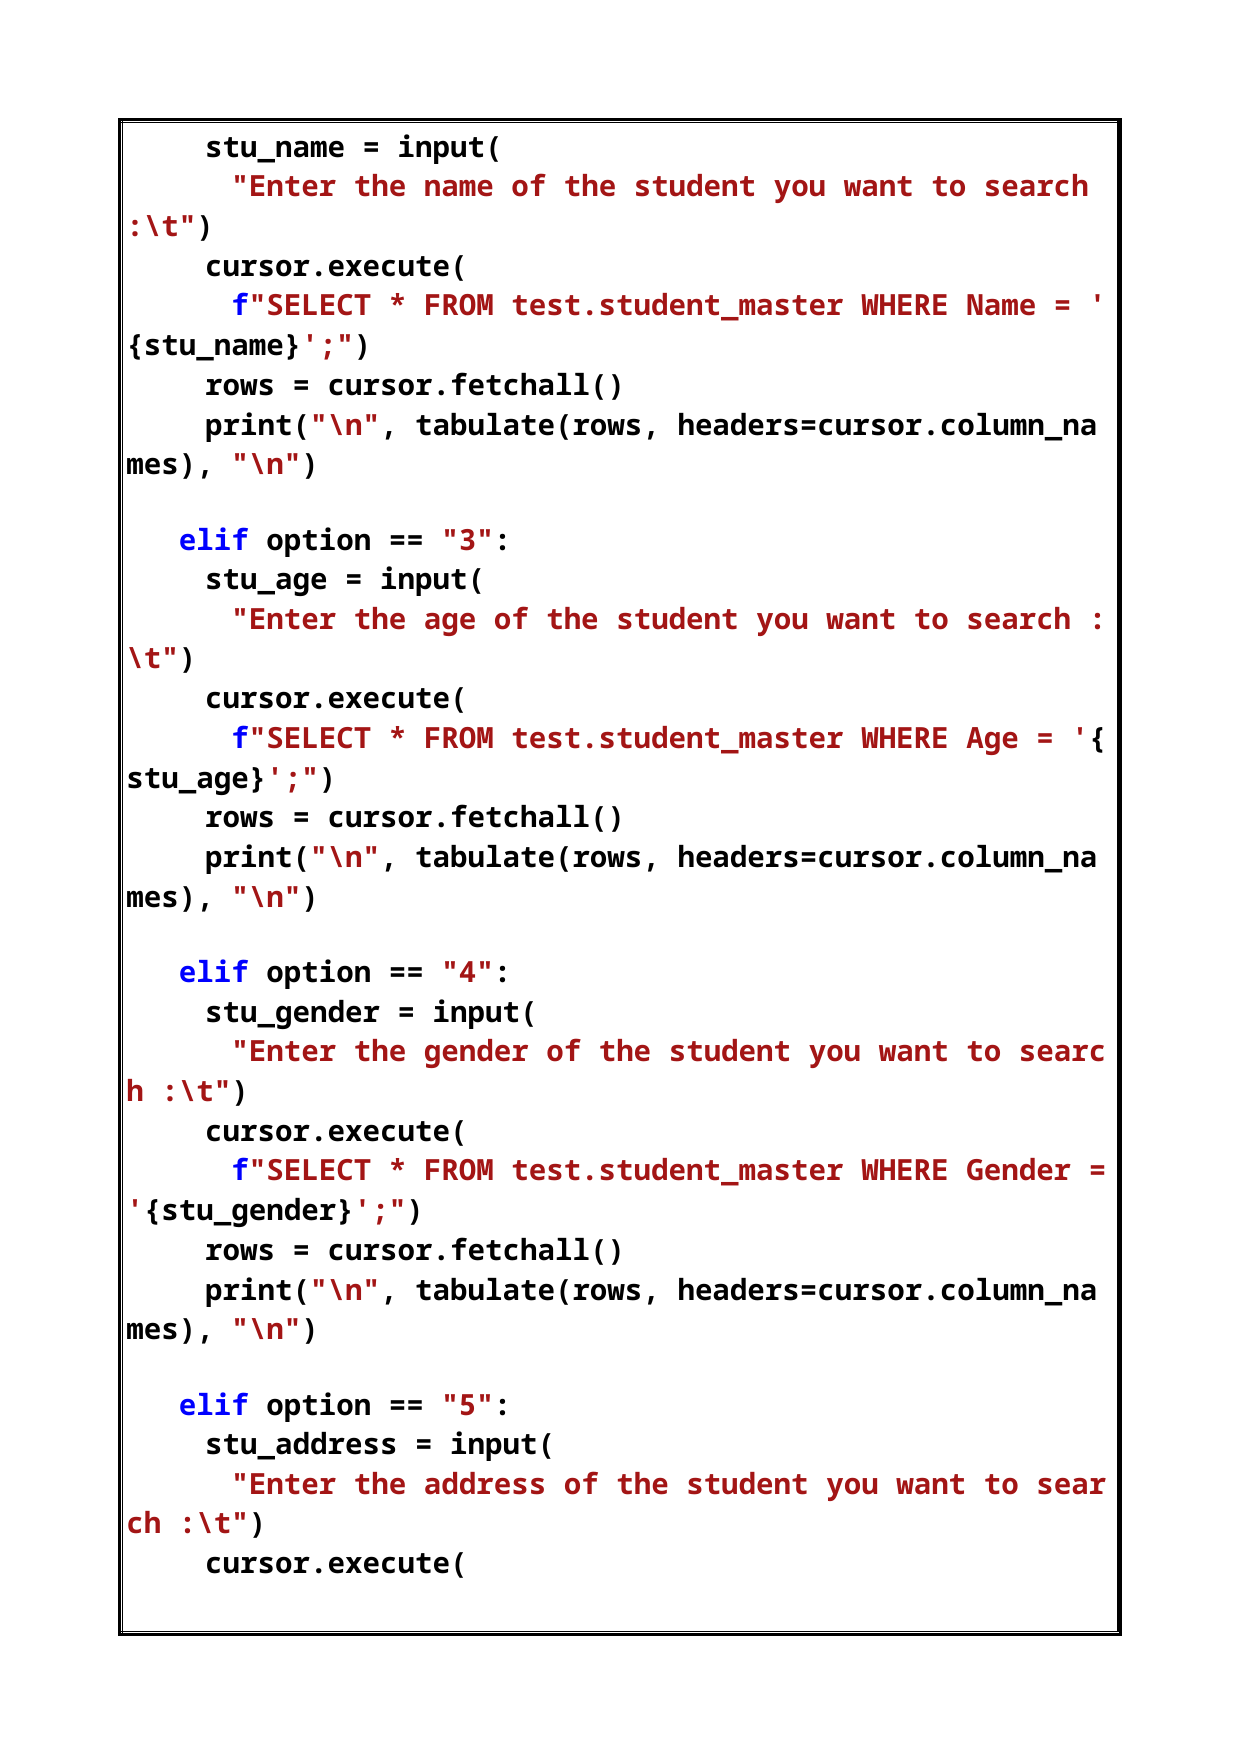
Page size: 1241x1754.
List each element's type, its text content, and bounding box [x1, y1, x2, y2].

text print("\n", tabulate(rows, headers=cursor.column_names), "\n") [126, 1269, 1114, 1348]
text "Enter the age of the student you want to search :\t") [126, 598, 1114, 677]
text cursor.execute( [126, 677, 1114, 717]
text "Enter the gender of the student you want to search :\t") [126, 1031, 1114, 1110]
text "Enter the name of the student you want to search :\t") [126, 166, 1114, 245]
text elif option == "5": [126, 1384, 1114, 1423]
text rows = cursor.fetchall() [126, 364, 1114, 404]
text stu_gender = input( [126, 991, 1114, 1031]
text f"SELECT * FROM test.student_master WHERE Age = '{stu_age}';") [126, 717, 1114, 797]
text rows = cursor.fetchall() [126, 797, 1114, 836]
text stu_name = input( [126, 126, 1114, 166]
text rows = cursor.fetchall() [126, 1229, 1114, 1269]
text "Enter the address of the student you want to search :\t") [126, 1463, 1114, 1542]
text f"SELECT * FROM test.student_master WHERE Gender = '{stu_gender}';") [126, 1150, 1114, 1229]
text cursor.execute( [126, 245, 1114, 285]
text print("\n", tabulate(rows, headers=cursor.column_names), "\n") [126, 404, 1114, 483]
text print("\n", tabulate(rows, headers=cursor.column_names), "\n") [126, 836, 1114, 916]
text cursor.execute( [126, 1110, 1114, 1150]
text cursor.execute( [126, 1542, 1114, 1582]
text elif option == "3": [126, 519, 1114, 558]
text stu_age = input( [126, 558, 1114, 598]
text f"SELECT * FROM test.student_master WHERE Name = '{stu_name}';") [126, 285, 1114, 364]
text stu_address = input( [126, 1423, 1114, 1463]
text elif option == "4": [126, 951, 1114, 991]
